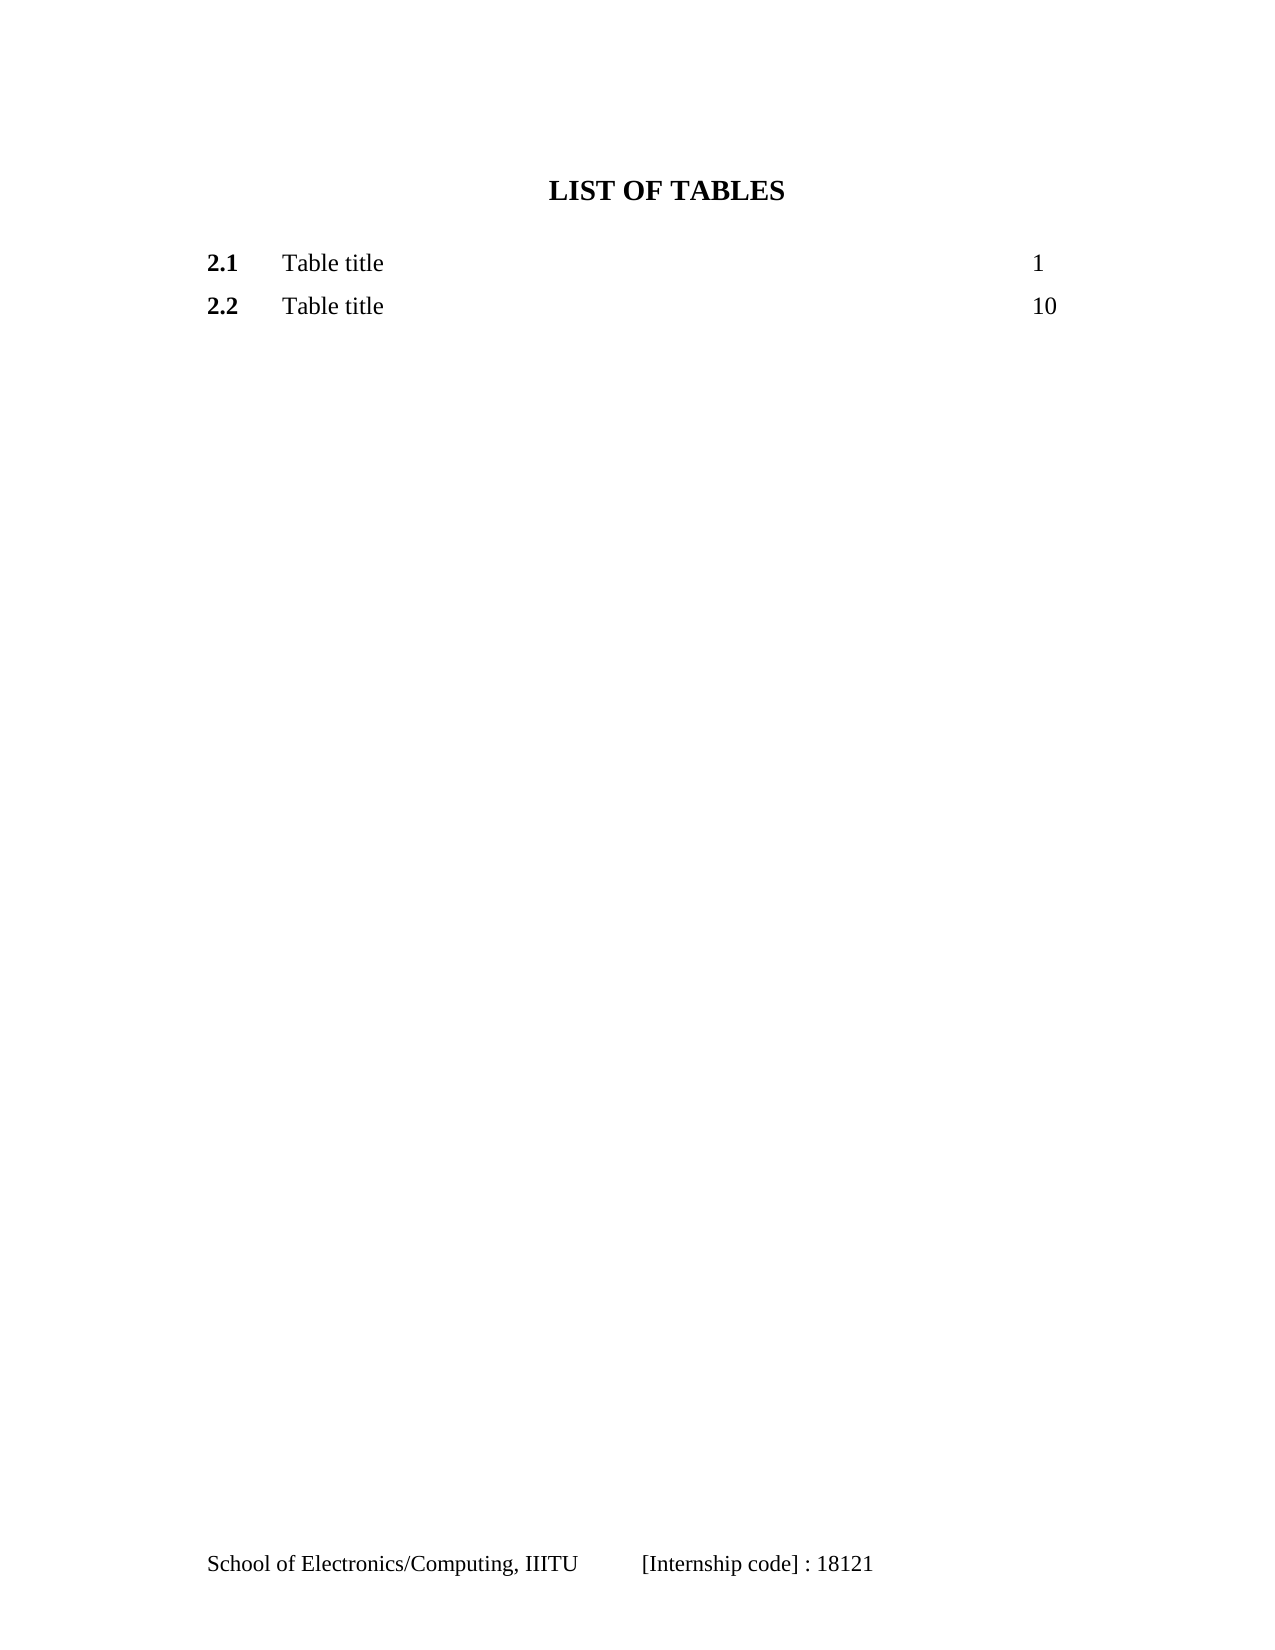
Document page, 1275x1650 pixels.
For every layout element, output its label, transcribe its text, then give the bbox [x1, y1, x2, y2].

text 2.2 Table title 10 [207, 291, 1127, 320]
text LIST OF TABLES [207, 173, 1127, 206]
text 2.1 Table title 1 [207, 248, 1127, 277]
